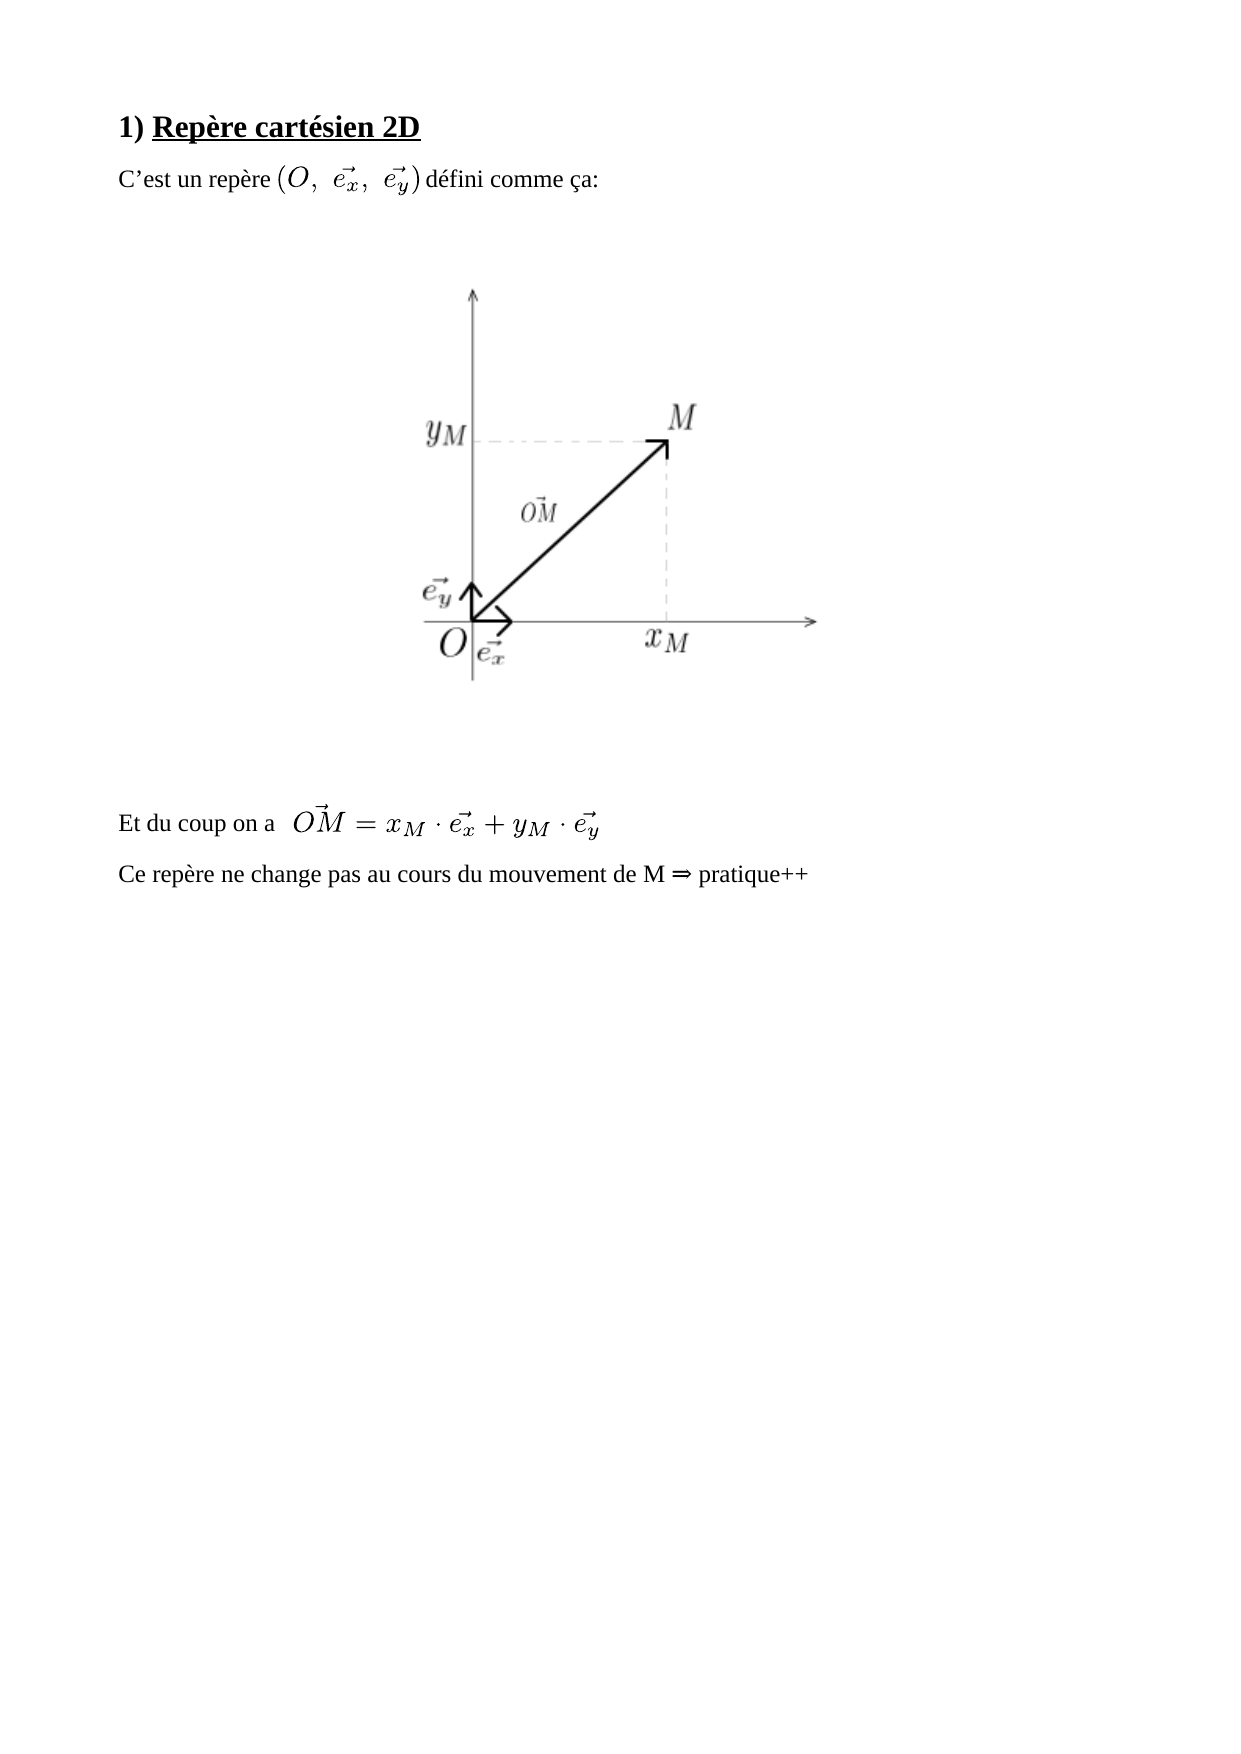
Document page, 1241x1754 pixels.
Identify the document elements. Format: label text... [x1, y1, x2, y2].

picture [381, 261, 860, 720]
text [328, 804, 1122, 840]
text Ce repère ne change pas au cours du mouvement de M ⇒ pratique++ [118, 859, 1122, 888]
text 1) Repère cartésien 2D [118, 108, 1122, 144]
text C’est un repère défini comme ça: [118, 164, 1122, 195]
text Et du coup on a [118, 804, 589, 840]
